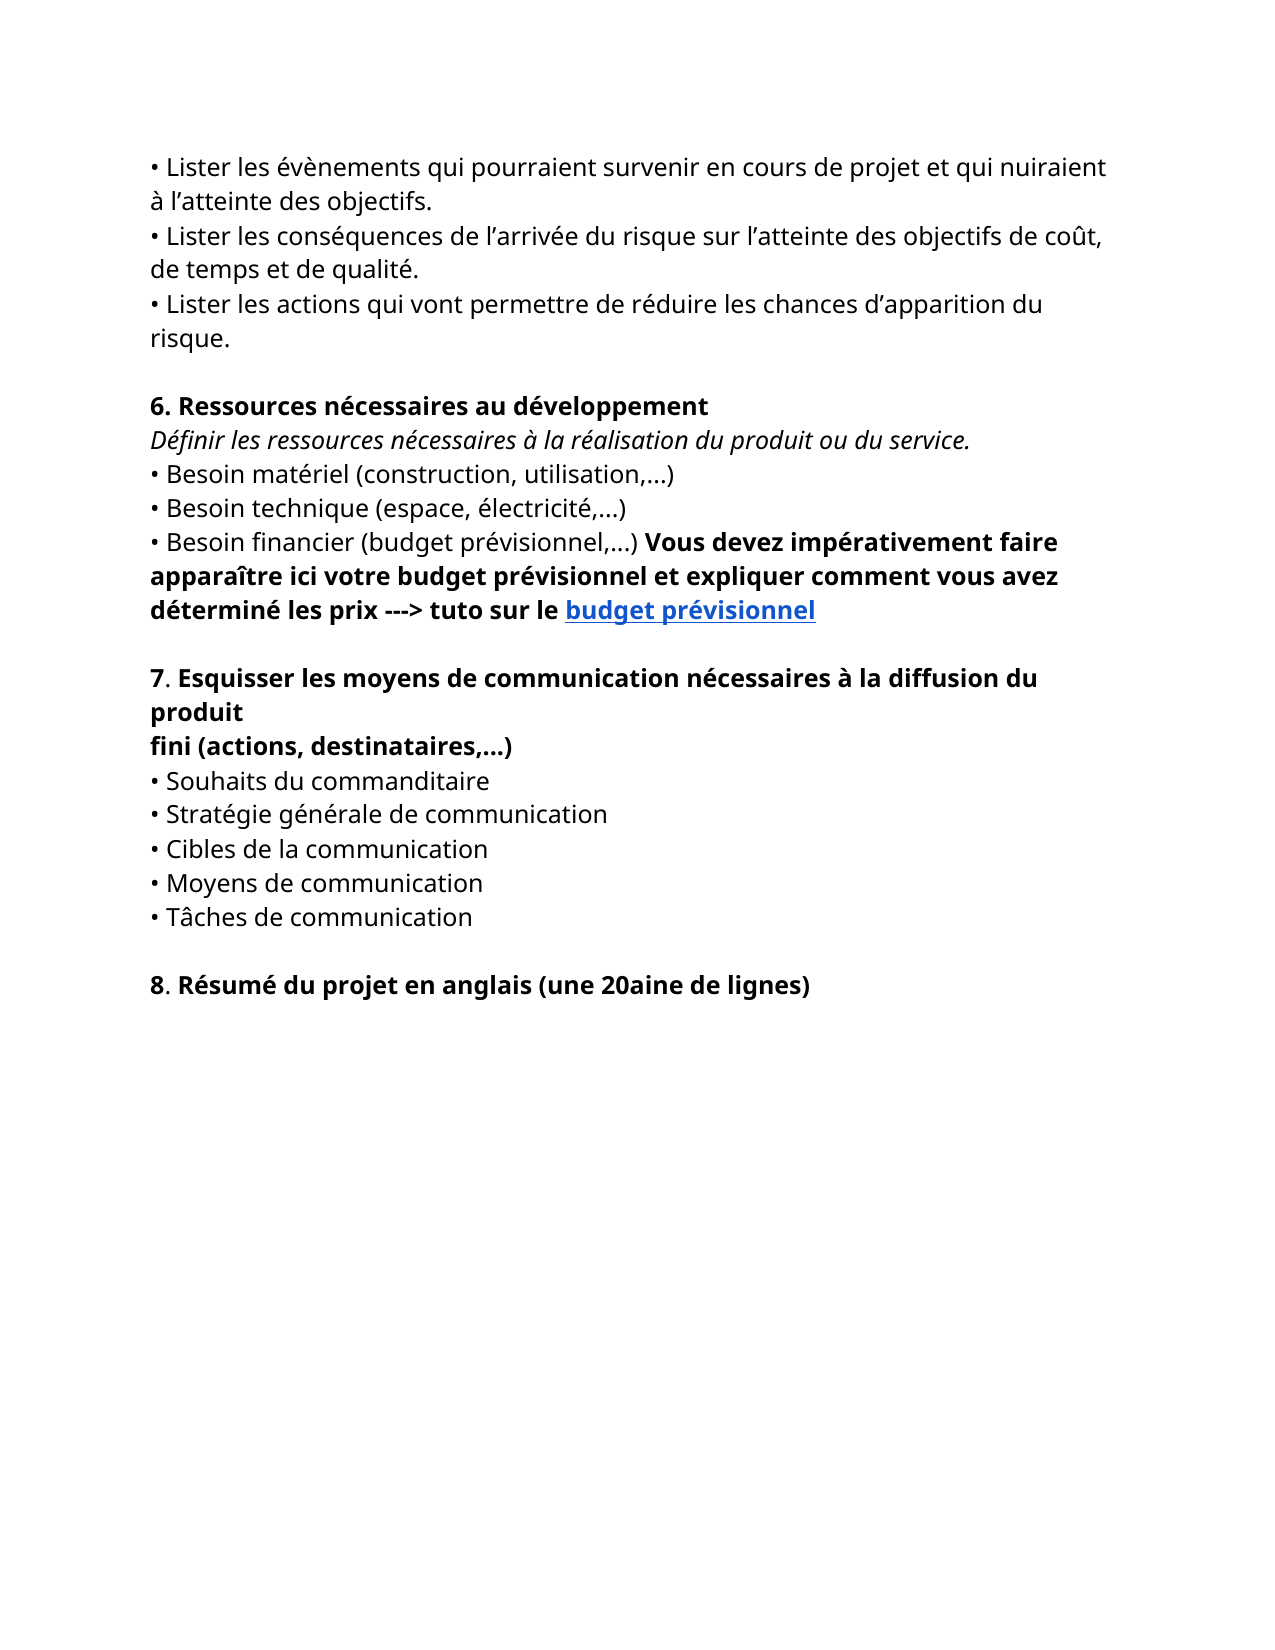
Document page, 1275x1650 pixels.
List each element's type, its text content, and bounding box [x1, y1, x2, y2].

text • Cibles de la communication [150, 831, 1125, 865]
text • Lister les évènements qui pourraient survenir en cours de projet et qui nuiraient à l’atteinte des objectifs. [150, 150, 1125, 218]
text • Souhaits du commanditaire [150, 763, 1125, 797]
text • Moyens de communication [150, 865, 1125, 899]
text • Tâches de communication [150, 899, 1125, 933]
text 6. Ressources nécessaires au développement [150, 388, 1125, 422]
text • Lister les conséquences de l’arrivée du risque sur l’atteinte des objectifs de coût, de temps et de qualité. [150, 218, 1125, 286]
text Définir les ressources nécessaires à la réalisation du produit ou du service. [150, 422, 1125, 457]
text 8. Résumé du projet en anglais (une 20aine de lignes) [150, 967, 1125, 1002]
text • Lister les actions qui vont permettre de réduire les chances d’apparition du risque. [150, 286, 1125, 354]
text fini (actions, destinataires,...) [150, 729, 1125, 763]
text 7. Esquisser les moyens de communication nécessaires à la diffusion du produit [150, 661, 1125, 729]
text • Besoin technique (espace, électricité,...) [150, 491, 1125, 525]
text • Stratégie générale de communication [150, 797, 1125, 831]
text • Besoin financier (budget prévisionnel,...) Vous devez impérativement faire apparaître ici votre budget prévisionnel et expliquer comment vous avez déterminé les prix ---> tuto sur le budget prévisionnel [150, 525, 1125, 627]
text • Besoin matériel (construction, utilisation,...) [150, 457, 1125, 491]
